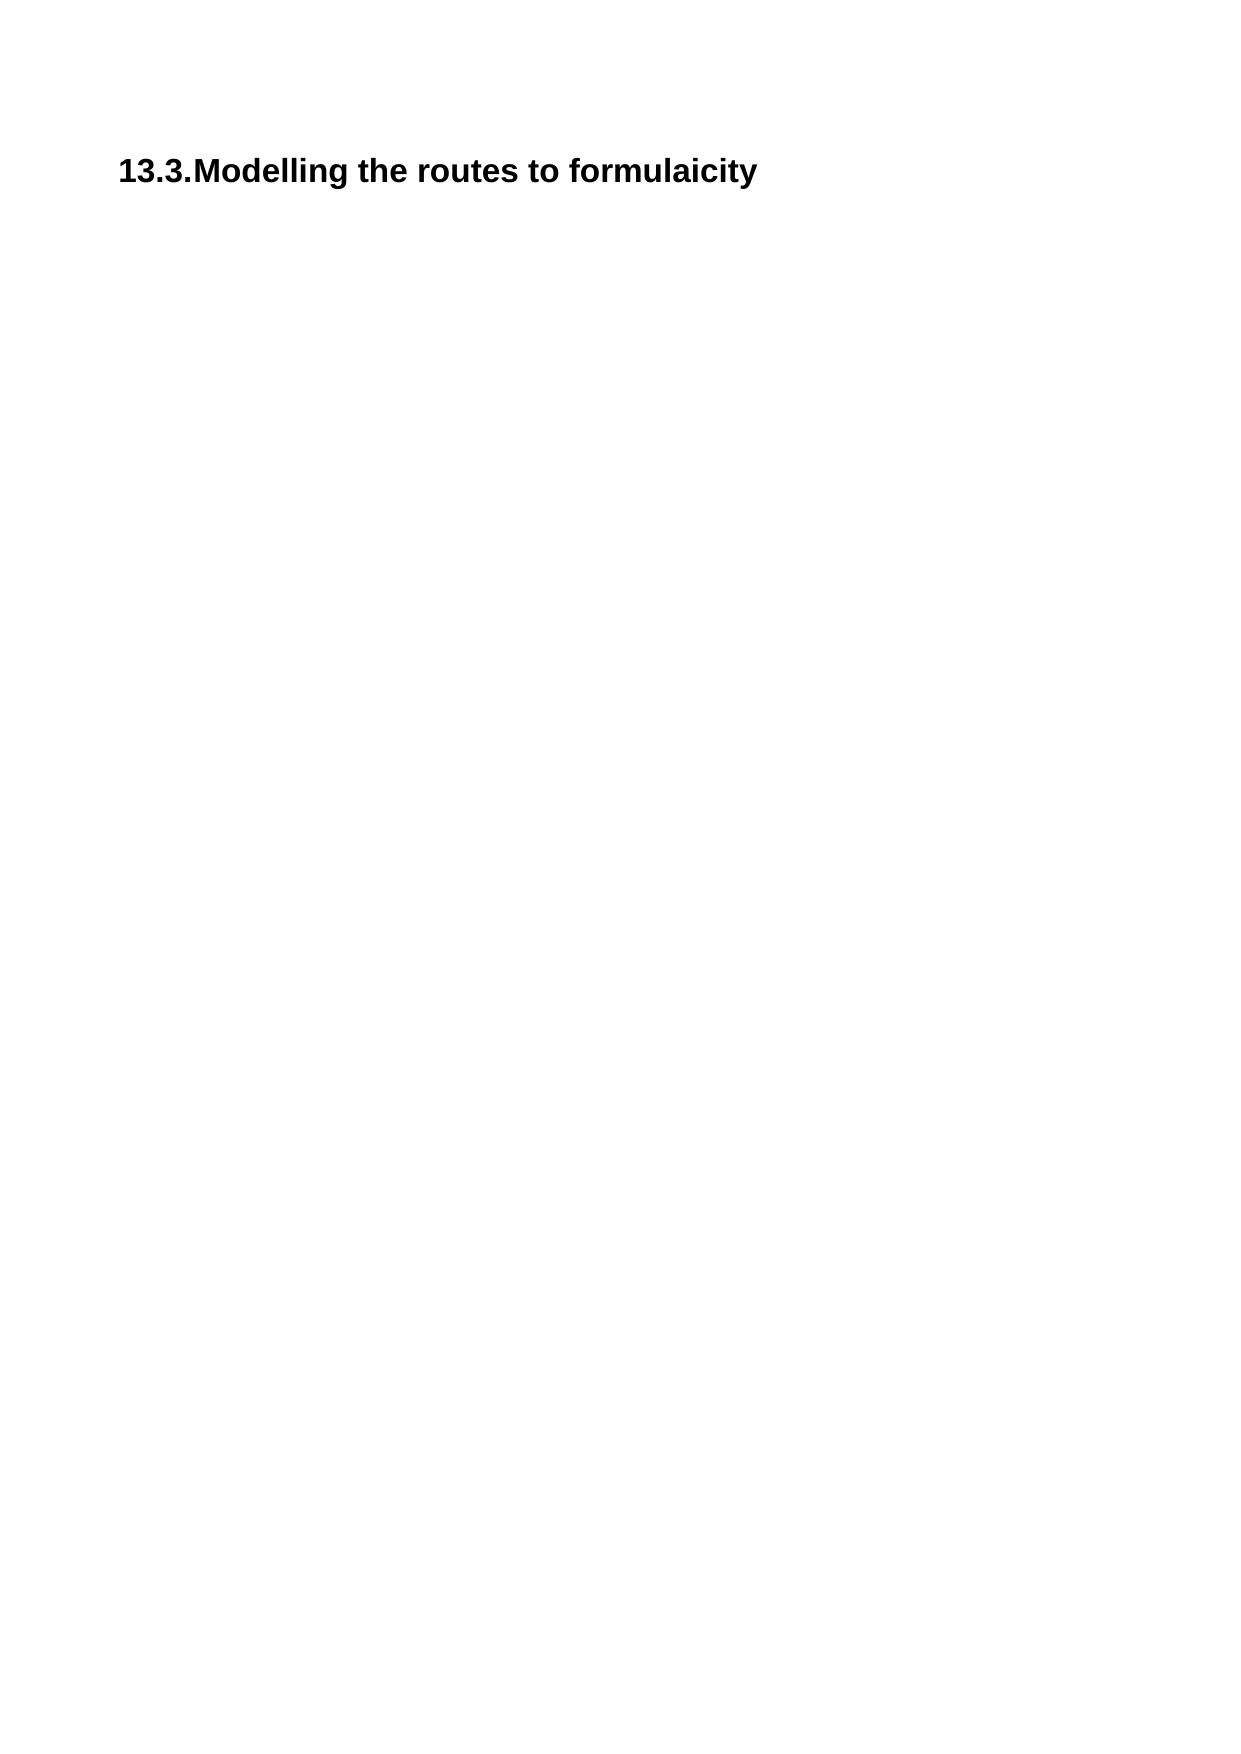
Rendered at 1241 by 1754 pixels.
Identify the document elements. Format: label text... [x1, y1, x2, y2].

list Modelling the routes to formulaicity [118, 151, 827, 190]
